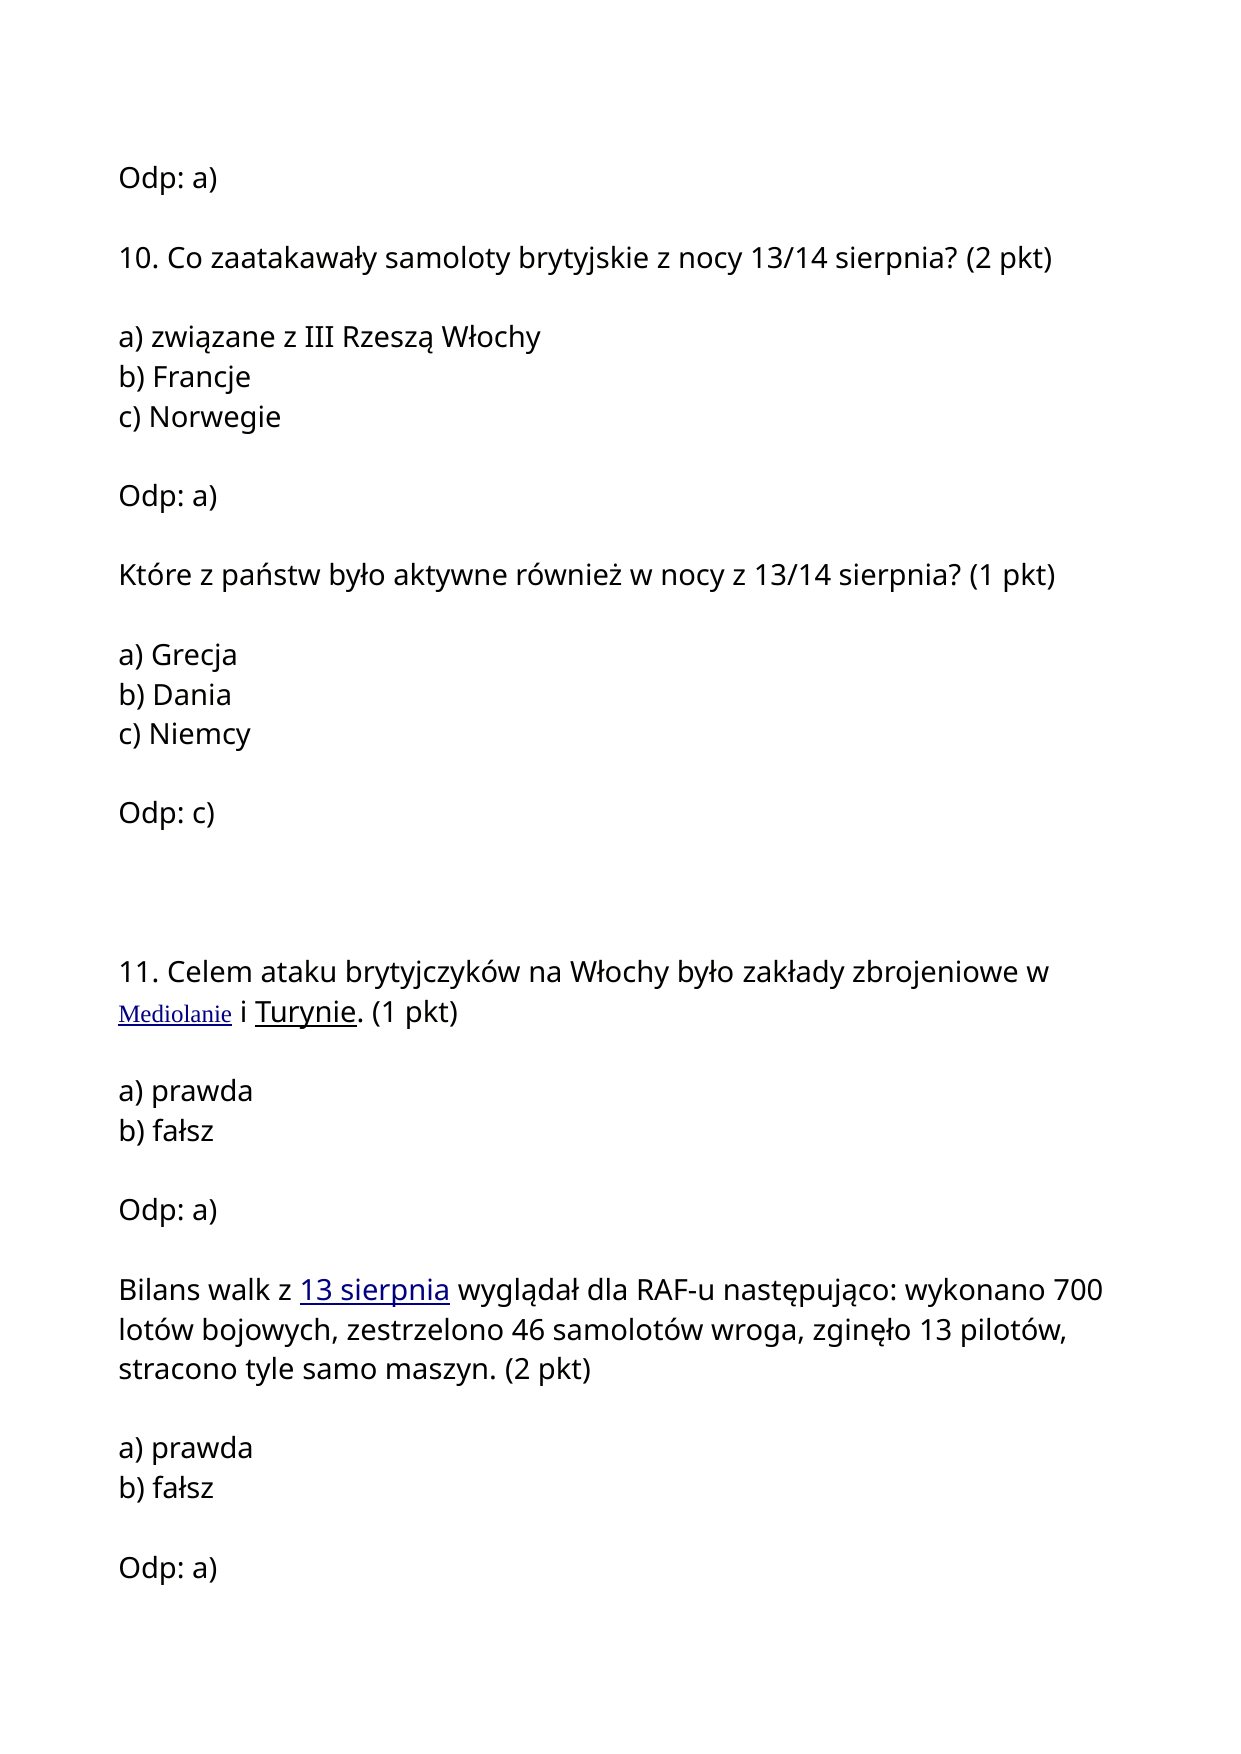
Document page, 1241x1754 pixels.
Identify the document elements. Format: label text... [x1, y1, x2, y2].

text Odp: a) [118, 475, 1122, 515]
text Odp: c) [118, 793, 1122, 832]
text Odp: a) [118, 158, 1122, 197]
text a) prawda [118, 1071, 1122, 1110]
text a) związane z III Rzeszą Włochy [118, 317, 1122, 356]
text Bilans walk z 13 sierpnia wyglądał dla RAF-u następująco: wykonano 700 lotów bojowych, zestrzelono 46 samolotów wroga, zginęło 13 pilotów, stracono tyle samo maszyn. (2 pkt) [118, 1269, 1122, 1388]
text b) fałsz [118, 1110, 1122, 1150]
text b) Francje [118, 356, 1122, 396]
text 10. Co zaatakawały samoloty brytyjskie z nocy 13/14 sierpnia? (2 pkt) [118, 237, 1122, 277]
text 11. Celem ataku brytyjczyków na Włochy było zakłady zbrojeniowe w Mediolanie i Turynie. (1 pkt) [118, 952, 1122, 1031]
text Które z państw było aktywne również w nocy z 13/14 sierpnia? (1 pkt) [118, 555, 1122, 594]
text a) Grecja [118, 634, 1122, 674]
text a) prawda [118, 1428, 1122, 1467]
text Odp: a) [118, 1190, 1122, 1229]
text c) Norwegie [118, 396, 1122, 436]
text c) Niemcy [118, 713, 1122, 753]
text Odp: a) [118, 1547, 1122, 1587]
text b) fałsz [118, 1467, 1122, 1507]
text b) Dania [118, 674, 1122, 713]
